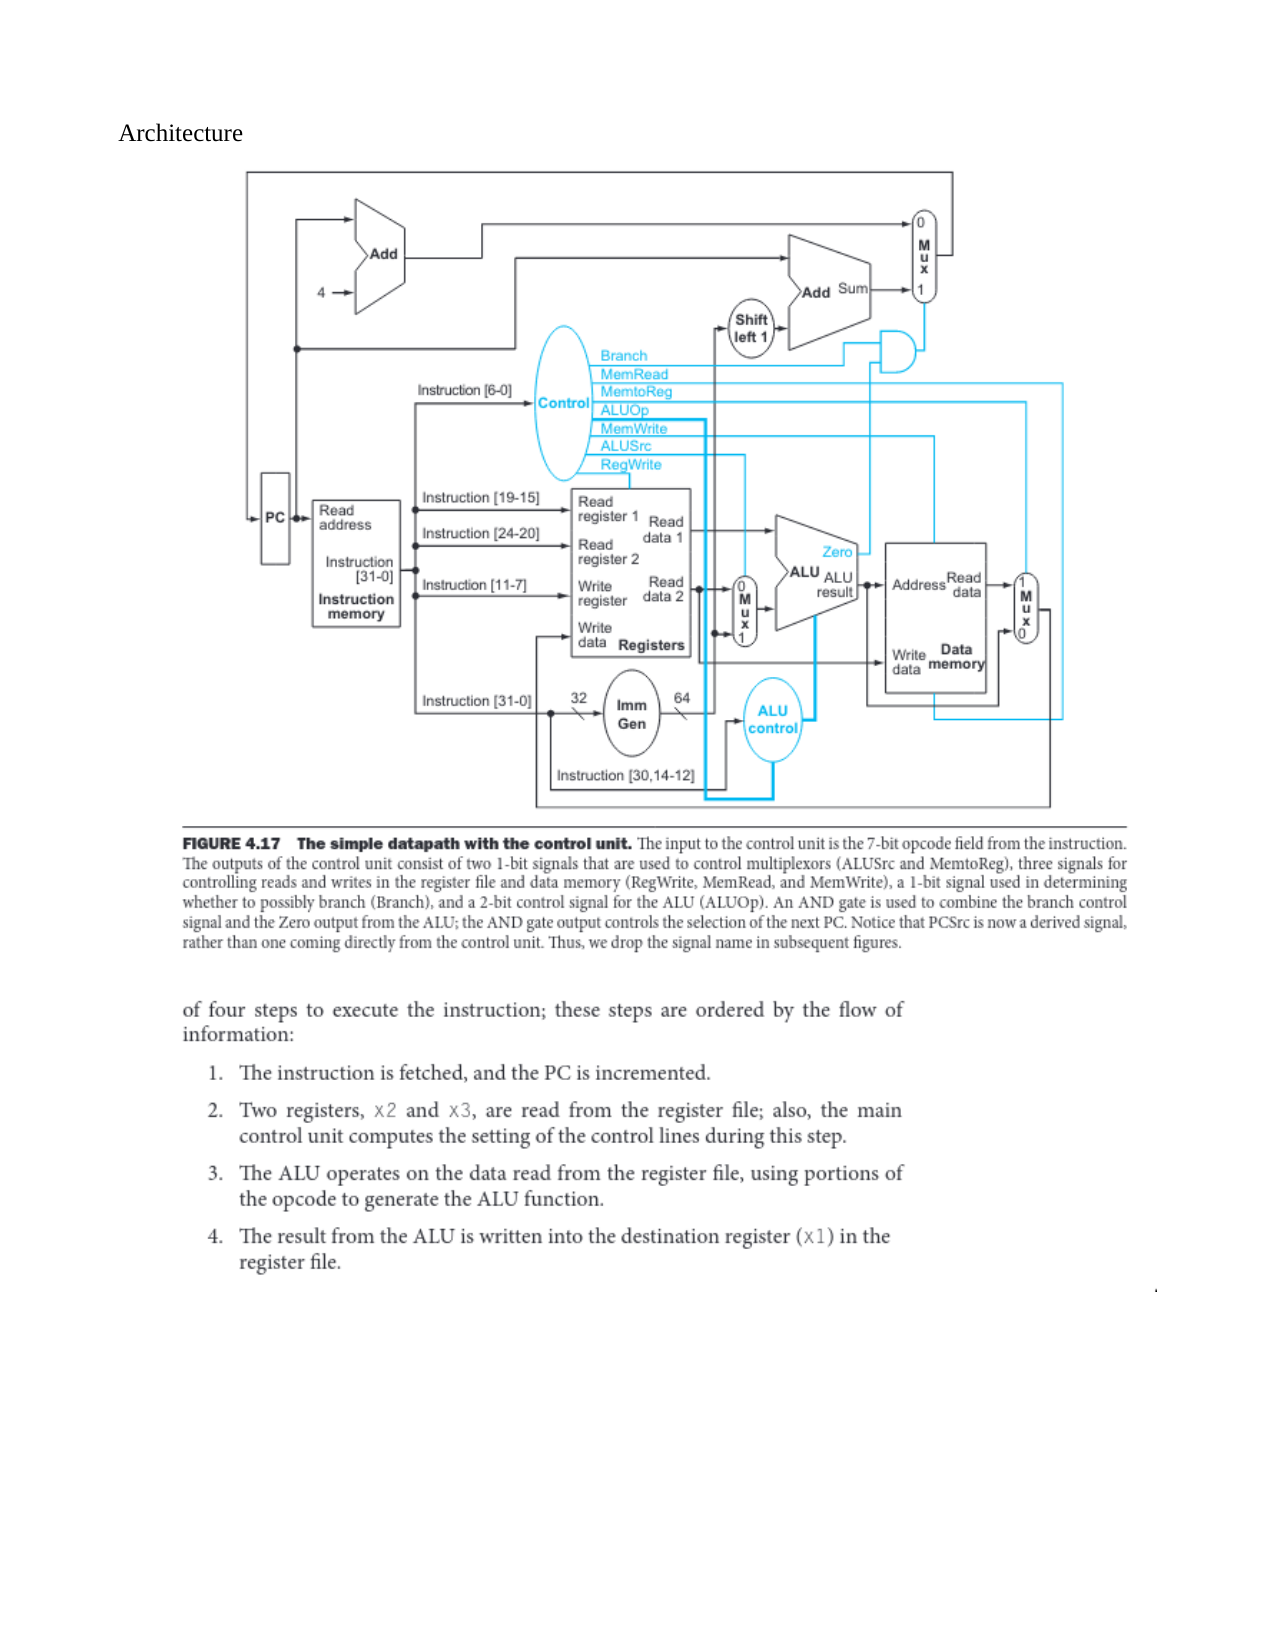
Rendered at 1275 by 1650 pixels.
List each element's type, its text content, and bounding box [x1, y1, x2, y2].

picture [118, 146, 1157, 1292]
text Architecture [118, 118, 1157, 146]
